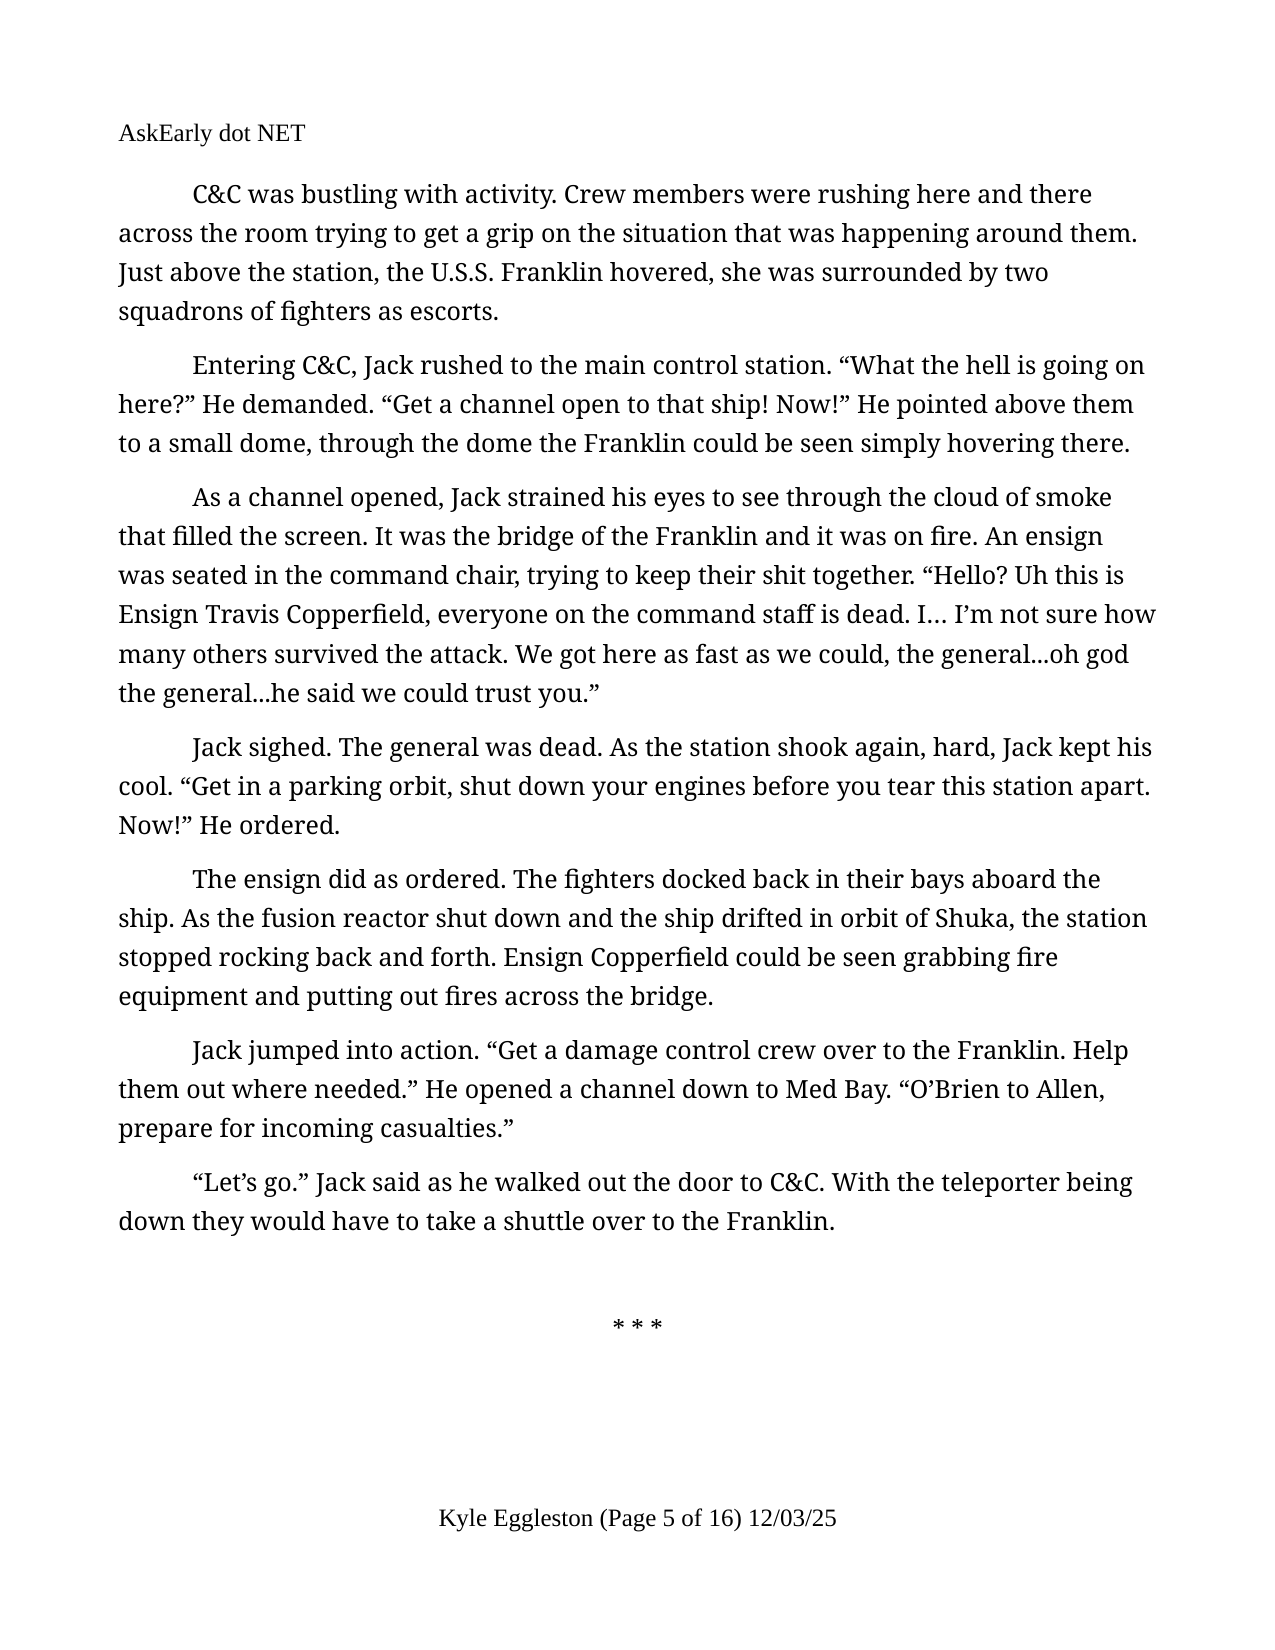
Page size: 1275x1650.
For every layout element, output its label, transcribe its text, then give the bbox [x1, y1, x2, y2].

text Jack jumped into action. “Get a damage control crew over to the Franklin. Help them out where needed.” He opened a channel down to Med Bay. “O’Brien to Allen, prepare for incoming casualties.” [118, 1033, 1157, 1145]
text As a channel opened, Jack strained his eyes to see through the cloud of smoke that filled the screen. It was the bridge of the Franklin and it was on fire. An ensign was seated in the command chair, trying to keep their shit together. “Hello? Uh this is Ensign Travis Copperfield, everyone on the command staff is dead. I… I’m not sure how many others survived the attack. We got here as fast as we could, the general...oh god the general...he said we could trust you.” [118, 480, 1157, 709]
text * * * [118, 1311, 1157, 1345]
text The ensign did as ordered. The fighters docked back in their bays aboard the ship. As the fusion reactor shut down and the ship drifted in orbit of Shuka, the station stopped rocking back and forth. Ensign Copperfield could be seen grabbing fire equipment and putting out fires across the bridge. [118, 861, 1157, 1013]
text Jack sighed. The general was dead. As the station shook again, hard, Jack kept his cool. “Get in a parking orbit, shut down your engines before you tear this station apart. Now!” He ordered. [118, 729, 1157, 842]
text C&C was bustling with activity. Crew members were rushing here and there across the room trying to get a grip on the situation that was happening around them. Just above the station, the U.S.S. Franklin hovered, she was surrounded by two squadrons of fighters as escorts. [118, 176, 1157, 328]
text “Let’s go.” Jack said as he walked out the door to C&C. With the teleporter being down they would have to take a shuttle over to the Franklin. [118, 1165, 1157, 1238]
text Entering C&C, Jack rushed to the main control station. “What the hell is going on here?” He demanded. “Get a channel open to that ship! Now!” He pointed above them to a small dome, through the dome the Franklin could be seen simply hovering there. [118, 348, 1157, 460]
